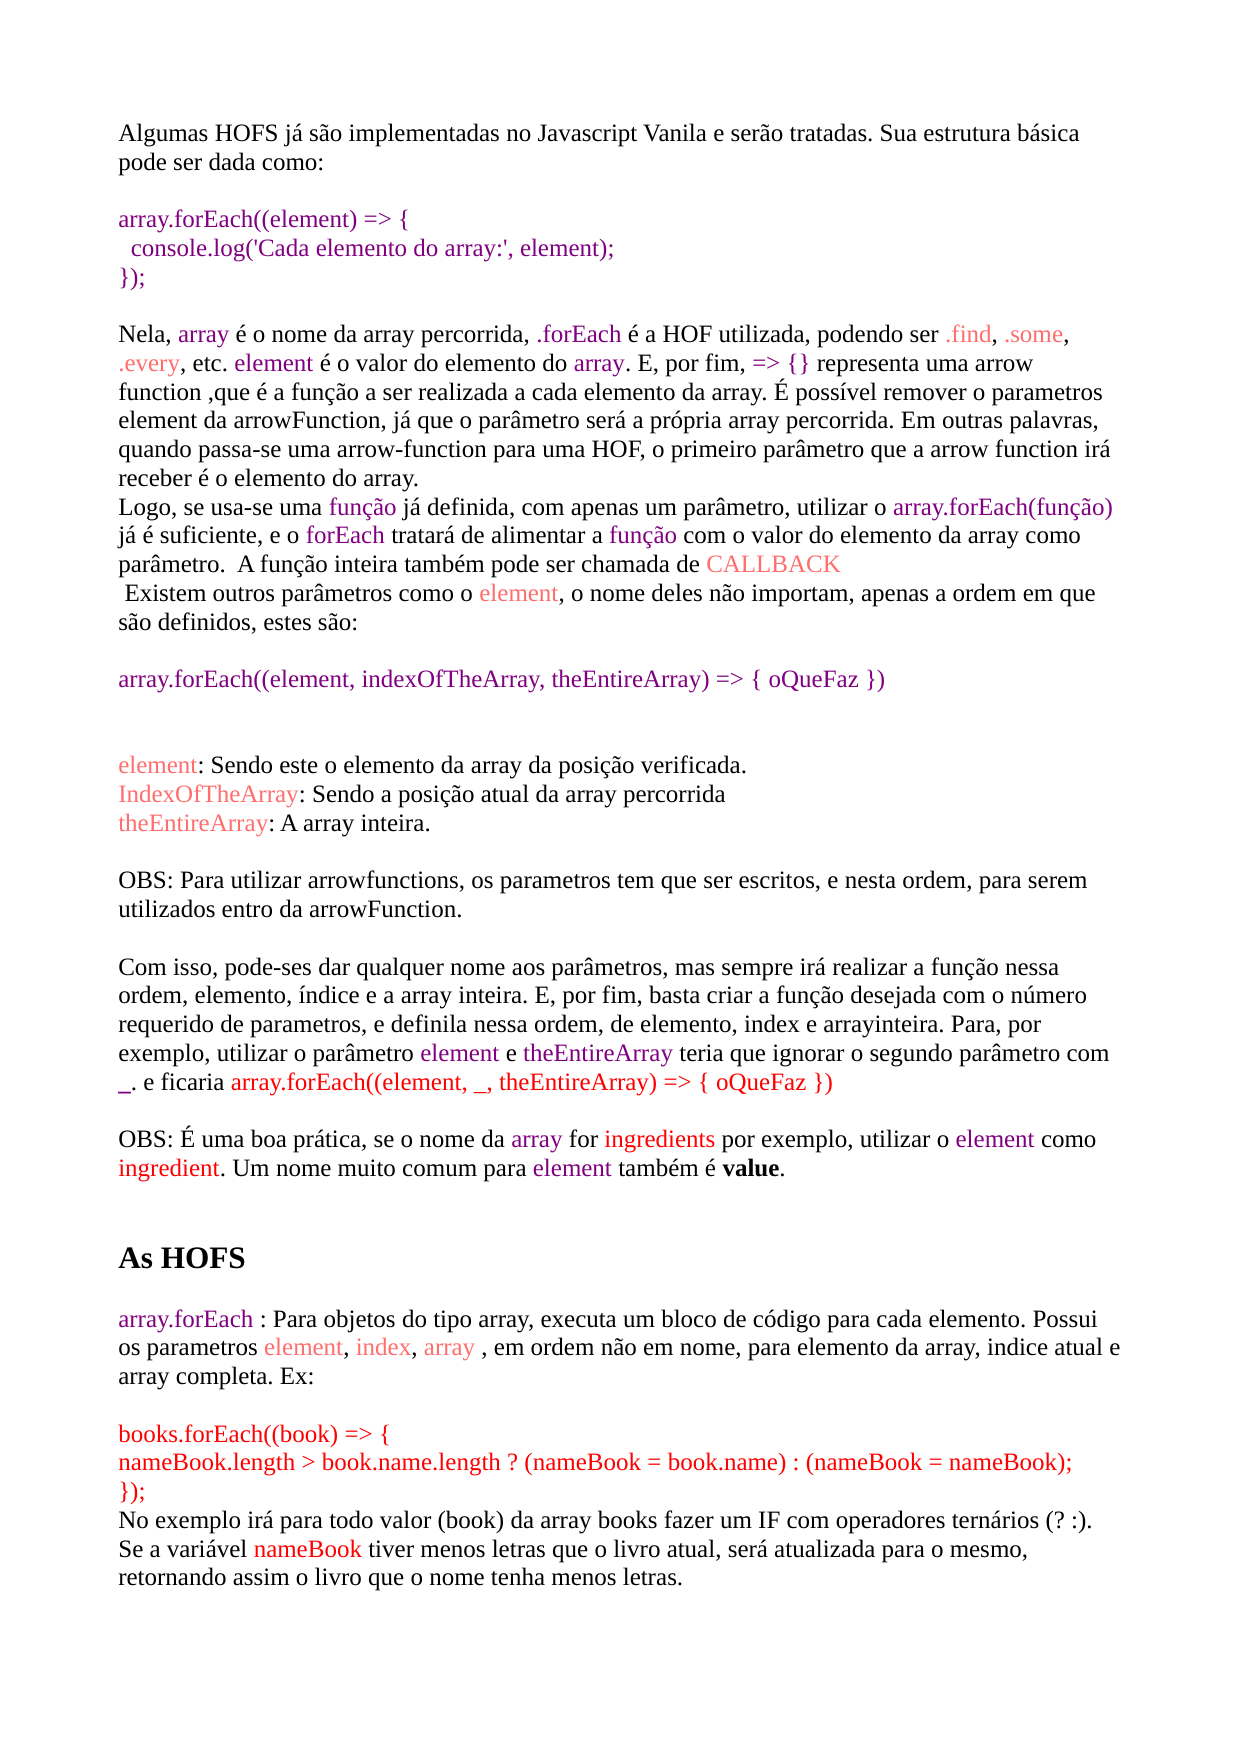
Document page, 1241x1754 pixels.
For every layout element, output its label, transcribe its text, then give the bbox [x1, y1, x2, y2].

text theEntireArray: A array inteira. [118, 808, 1122, 837]
text Algumas HOFS já são implementadas no Javascript Vanila e serão tratadas. Sua estrutura básica pode ser dada como: [118, 118, 1122, 176]
text }); [118, 262, 1122, 291]
text OBS: É uma boa prática, se o nome da array for ingredients por exemplo, utilizar o element como ingredient. Um nome muito comum para element também é value. [118, 1124, 1122, 1181]
text array.forEach : Para objetos do tipo array, executa um bloco de código para cada elemento. Possui os parametros element, index, array , em ordem não em nome, para elemento da array, indice atual e array completa. Ex: [118, 1304, 1122, 1390]
text Logo, se usa-se uma função já definida, com apenas um parâmetro, utilizar o array.forEach(função) já é suficiente, e o forEach tratará de alimentar a função com o valor do elemento da array como parâmetro. A função inteira também pode ser chamada de CALLBACK [118, 492, 1122, 578]
text No exemplo irá para todo valor (book) da array books fazer um IF com operadores ternários (? :). Se a variável nameBook tiver menos letras que o livro atual, será atualizada para o mesmo, retornando assim o livro que o nome tenha menos letras. [118, 1505, 1122, 1591]
text OBS: Para utilizar arrowfunctions, os parametros tem que ser escritos, e nesta ordem, para serem utilizados entro da arrowFunction. [118, 866, 1122, 923]
text }); [118, 1476, 1122, 1505]
text Existem outros parâmetros como o element, o nome deles não importam, apenas a ordem em que são definidos, estes são: [118, 578, 1122, 636]
text books.forEach((book) => { [118, 1419, 1122, 1447]
text console.log('Cada elemento do array:', element); [118, 233, 1122, 262]
text As HOFS [118, 1239, 1122, 1275]
text array.forEach((element) => { [118, 204, 1122, 233]
text element: Sendo este o elemento da array da posição verificada. [118, 751, 1122, 779]
text array.forEach((element, indexOfTheArray, theEntireArray) => { oQueFaz }) [118, 664, 1122, 693]
text nameBook.length > book.name.length ? (nameBook = book.name) : (nameBook = nameBook); [118, 1447, 1122, 1476]
text Com isso, pode-ses dar qualquer nome aos parâmetros, mas sempre irá realizar a função nessa ordem, elemento, índice e a array inteira. E, por fim, basta criar a função desejada com o número requerido de parametros, e definila nessa ordem, de elemento, index e arrayinteira. Para, por exemplo, utilizar o parâmetro element e theEntireArray teria que ignorar o segundo parâmetro com _. e ficaria array.forEach((element, _, theEntireArray) => { oQueFaz }) [118, 952, 1122, 1096]
text IndexOfTheArray: Sendo a posição atual da array percorrida [118, 779, 1122, 808]
text Nela, array é o nome da array percorrida, .forEach é a HOF utilizada, podendo ser .find, .some, .every, etc. element é o valor do elemento do array. E, por fim, => {} representa uma arrow function ,que é a função a ser realizada a cada elemento da array. É possível remover o parametros element da arrowFunction, já que o parâmetro será a própria array percorrida. Em outras palavras, quando passa-se uma arrow-function para uma HOF, o primeiro parâmetro que a arrow function irá receber é o elemento do array. [118, 319, 1122, 492]
